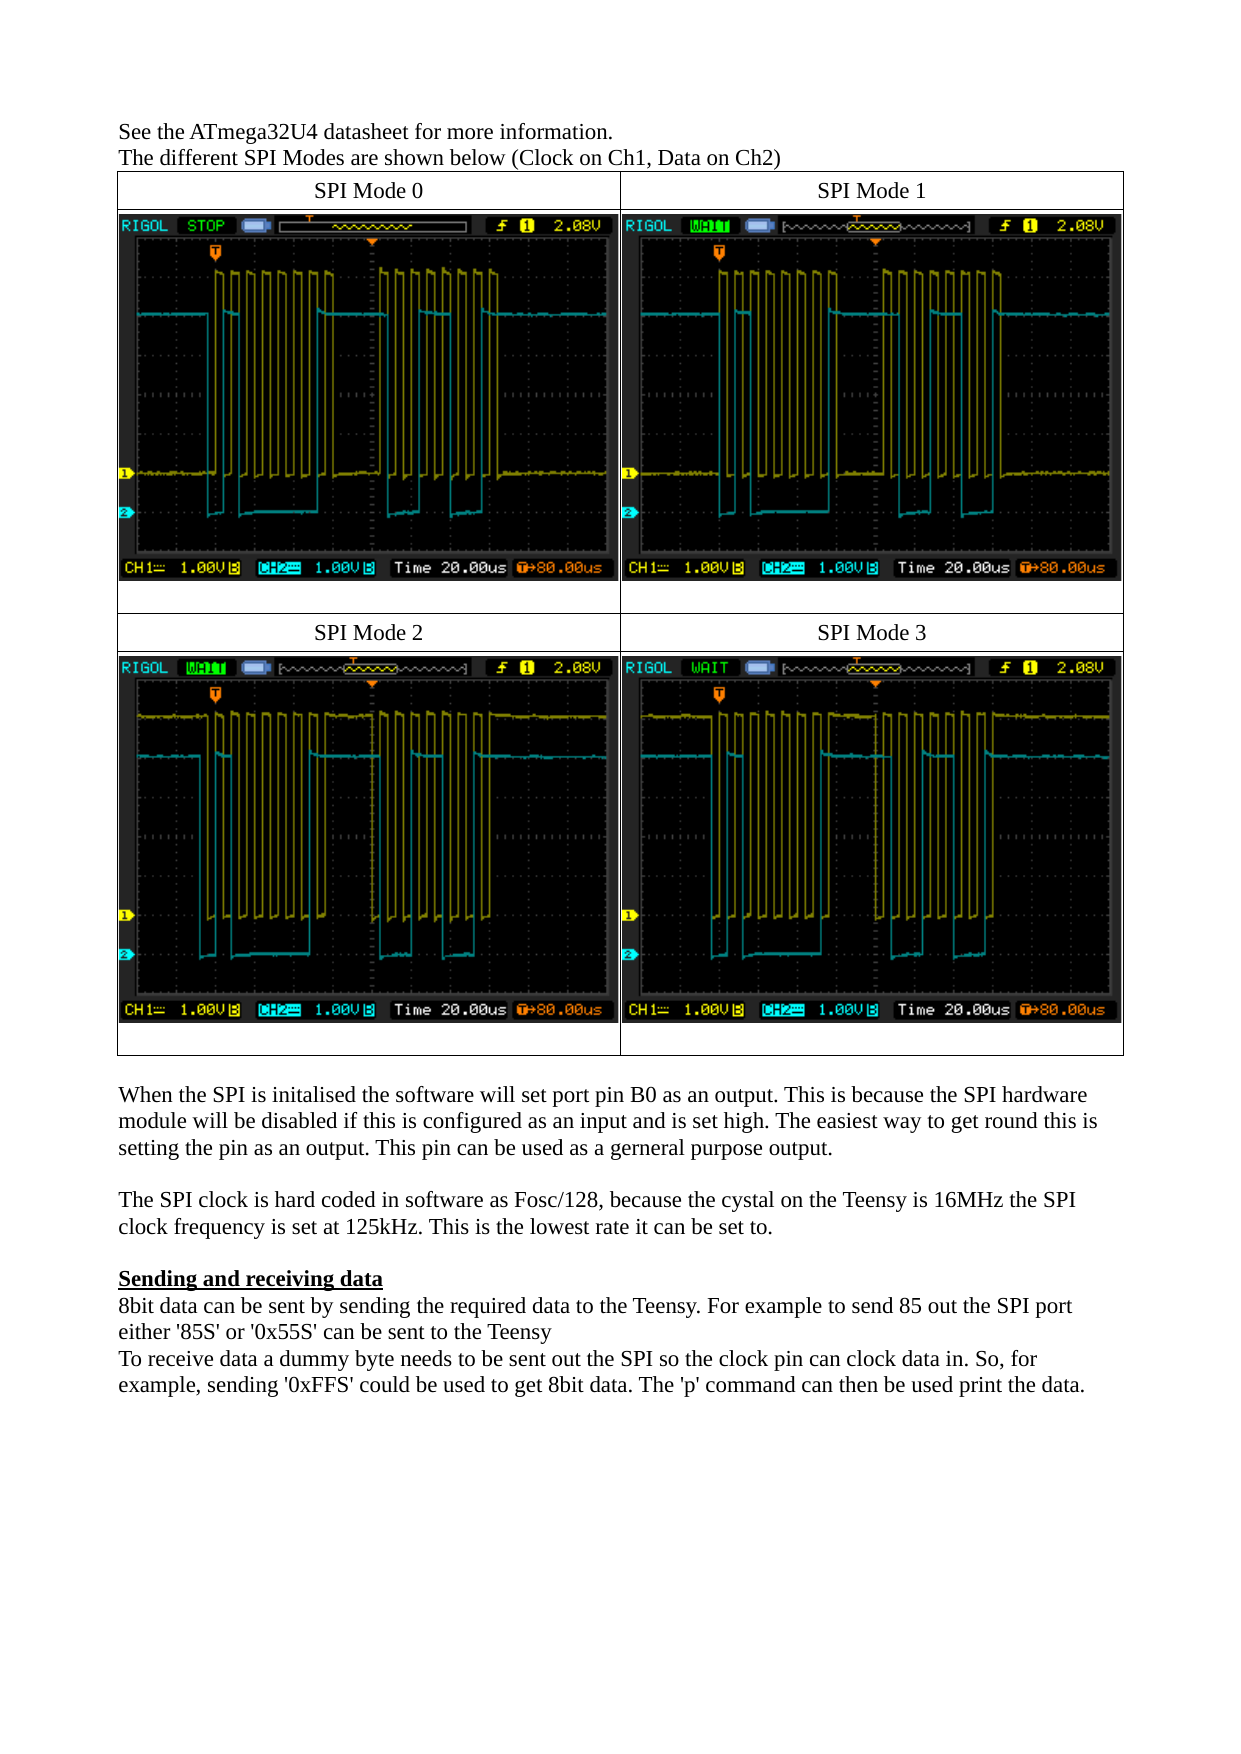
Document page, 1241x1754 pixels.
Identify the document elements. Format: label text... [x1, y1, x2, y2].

picture [118, 656, 619, 1023]
table_cell [118, 210, 620, 214]
picture [622, 214, 1122, 581]
text The different SPI Modes are shown below (Clock on Ch1, Data on Ch2) [118, 144, 1122, 171]
table_cell [621, 215, 1123, 613]
table_cell [621, 210, 1123, 214]
picture [622, 656, 1122, 1023]
table_cell [621, 652, 1123, 1022]
table_header SPI Mode 1 [621, 172, 1123, 209]
text The SPI clock is hard coded in software as Fosc/128, because the cystal on the Teensy is 16MHz the SPI clock frequency is set at 125kHz. This is the lowest rate it can be set to. [118, 1186, 1122, 1239]
table_header SPI Mode 0 [118, 172, 620, 209]
picture [118, 214, 619, 581]
table_cell [118, 652, 620, 1022]
text To receive data a dummy byte needs to be sent out the SPI so the clock pin can clock data in. So, for example, sending '0xFFS' could be used to get 8bit data. The 'p' command can then be used print the data. [118, 1344, 1122, 1397]
text See the ATmega32U4 datasheet for more information. [118, 118, 1122, 144]
text Sending and receiving data [118, 1266, 1122, 1292]
table_cell [118, 1023, 620, 1054]
table_cell SPI Mode 2 [118, 614, 620, 651]
table_cell SPI Mode 3 [621, 614, 1123, 651]
text 8bit data can be sent by sending the required data to the Teensy. For example to send 85 out the SPI port either '85S' or '0x55S' can be sent to the Teensy [118, 1292, 1122, 1344]
text When the SPI is initalised the software will set port pin B0 as an output. This is because the SPI hardware module will be disabled if this is configured as an input and is set high. The easiest way to get round this is setting the pin as an output. This pin can be used as a gerneral purpose output. [118, 1081, 1122, 1160]
table_cell [621, 1023, 1123, 1054]
table_cell [118, 215, 620, 613]
